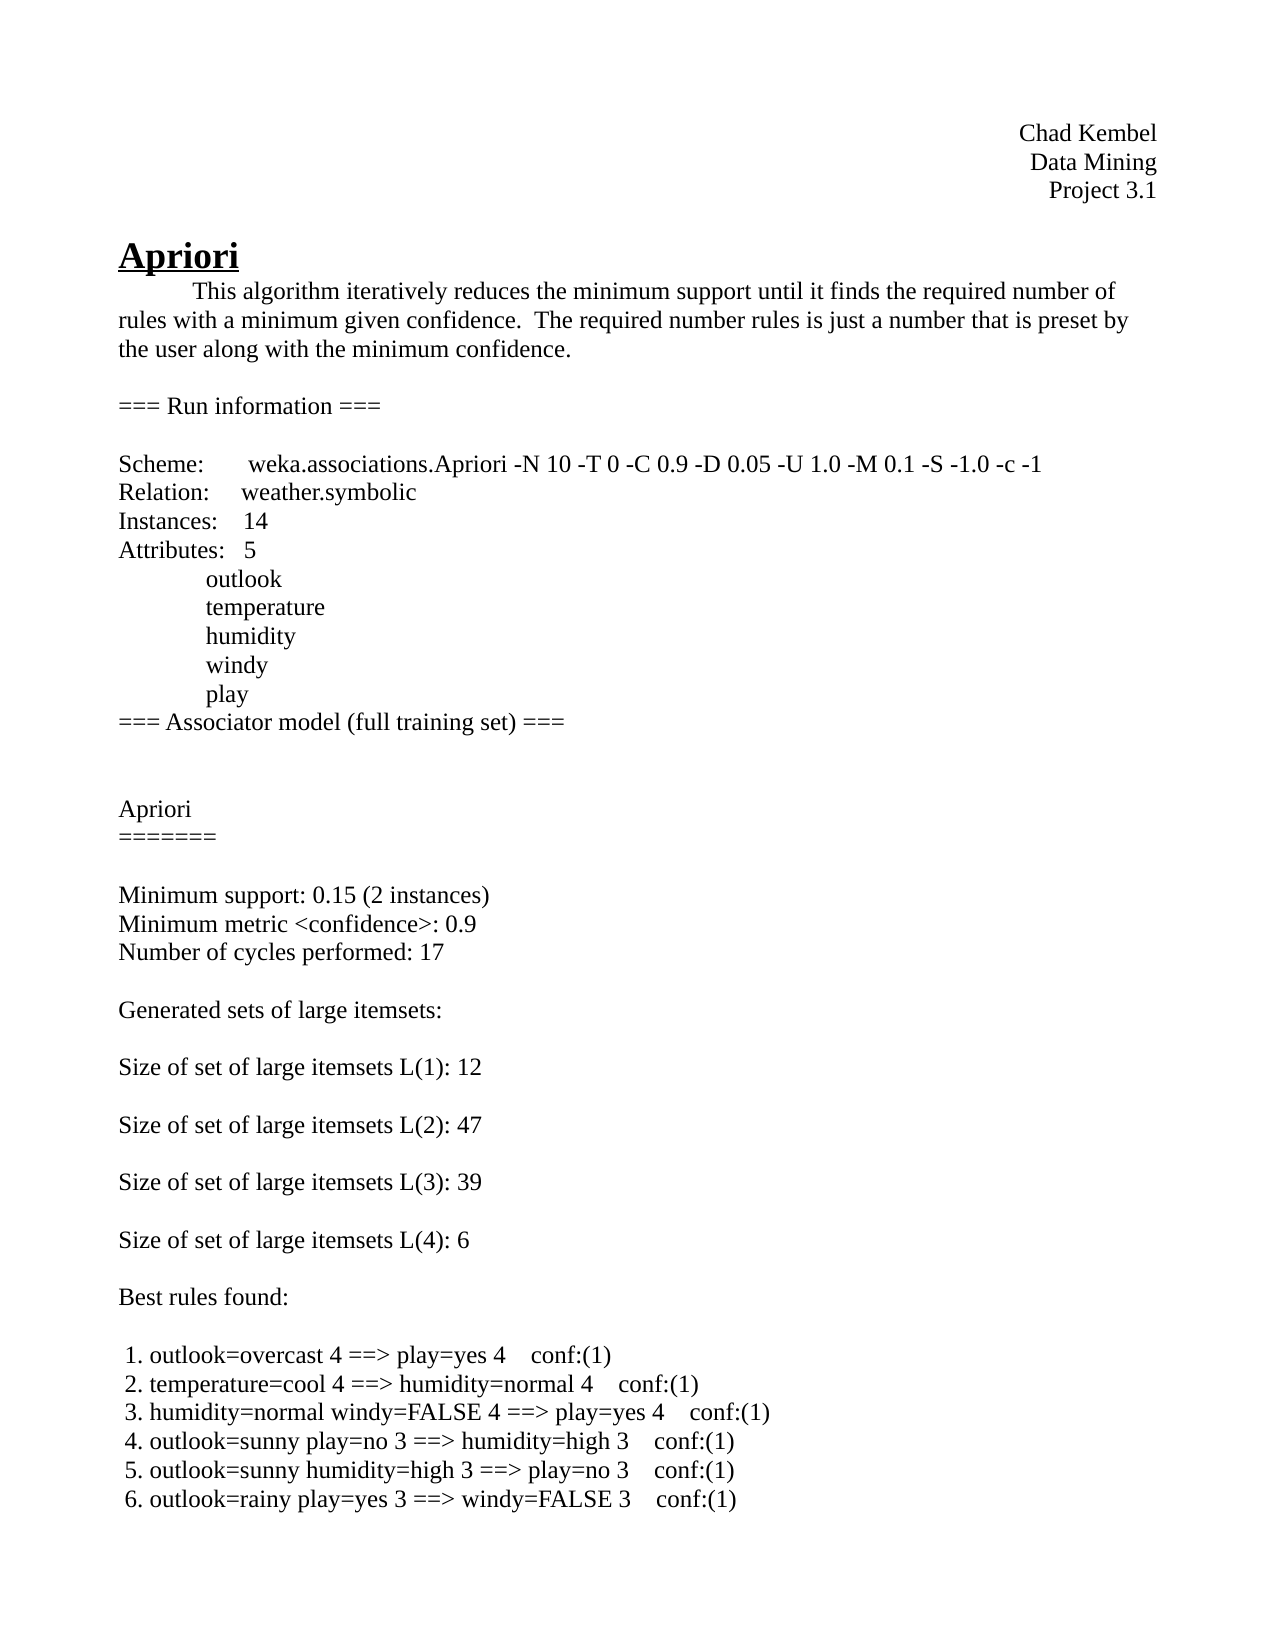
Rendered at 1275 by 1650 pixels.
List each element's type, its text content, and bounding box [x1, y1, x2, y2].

text Chad Kembel [118, 118, 1157, 147]
text Scheme: weka.associations.Apriori -N 10 -T 0 -C 0.9 -D 0.05 -U 1.0 -M 0.1 -S -1.0 -c -1 [118, 449, 1157, 477]
text Apriori [118, 233, 1157, 276]
text Project 3.1 [118, 176, 1157, 204]
text === Associator model (full training set) === [118, 707, 1157, 736]
text === Run information === [118, 391, 1157, 420]
text 2. temperature=cool 4 ==> humidity=normal 4 conf:(1) [118, 1369, 1157, 1397]
text Attributes: 5 [118, 535, 1157, 564]
text Data Mining [118, 147, 1157, 176]
text Size of set of large itemsets L(1): 12 [118, 1052, 1157, 1081]
text Relation: weather.symbolic [118, 477, 1157, 506]
text Number of cycles performed: 17 [118, 937, 1157, 966]
text 5. outlook=sunny humidity=high 3 ==> play=no 3 conf:(1) [118, 1455, 1157, 1484]
text humidity [118, 621, 1157, 650]
text 4. outlook=sunny play=no 3 ==> humidity=high 3 conf:(1) [118, 1426, 1157, 1455]
text ======= [118, 822, 1157, 851]
text Size of set of large itemsets L(3): 39 [118, 1167, 1157, 1196]
text Size of set of large itemsets L(2): 47 [118, 1110, 1157, 1139]
text 1. outlook=overcast 4 ==> play=yes 4 conf:(1) [118, 1340, 1157, 1369]
text Instances: 14 [118, 506, 1157, 535]
text Best rules found: [118, 1282, 1157, 1311]
text Generated sets of large itemsets: [118, 995, 1157, 1024]
text Minimum support: 0.15 (2 instances) [118, 880, 1157, 909]
text temperature [118, 592, 1157, 621]
text Apriori [118, 794, 1157, 822]
text outlook [118, 564, 1157, 592]
text windy [118, 650, 1157, 679]
text Size of set of large itemsets L(4): 6 [118, 1225, 1157, 1254]
text 3. humidity=normal windy=FALSE 4 ==> play=yes 4 conf:(1) [118, 1397, 1157, 1426]
text Minimum metric <confidence>: 0.9 [118, 909, 1157, 937]
text This algorithm iteratively reduces the minimum support until it finds the required number of rules with a minimum given confidence. The required number rules is just a number that is preset by the user along with the minimum confidence. [118, 276, 1157, 362]
text play [118, 679, 1157, 707]
text 6. outlook=rainy play=yes 3 ==> windy=FALSE 3 conf:(1) [118, 1484, 1157, 1512]
